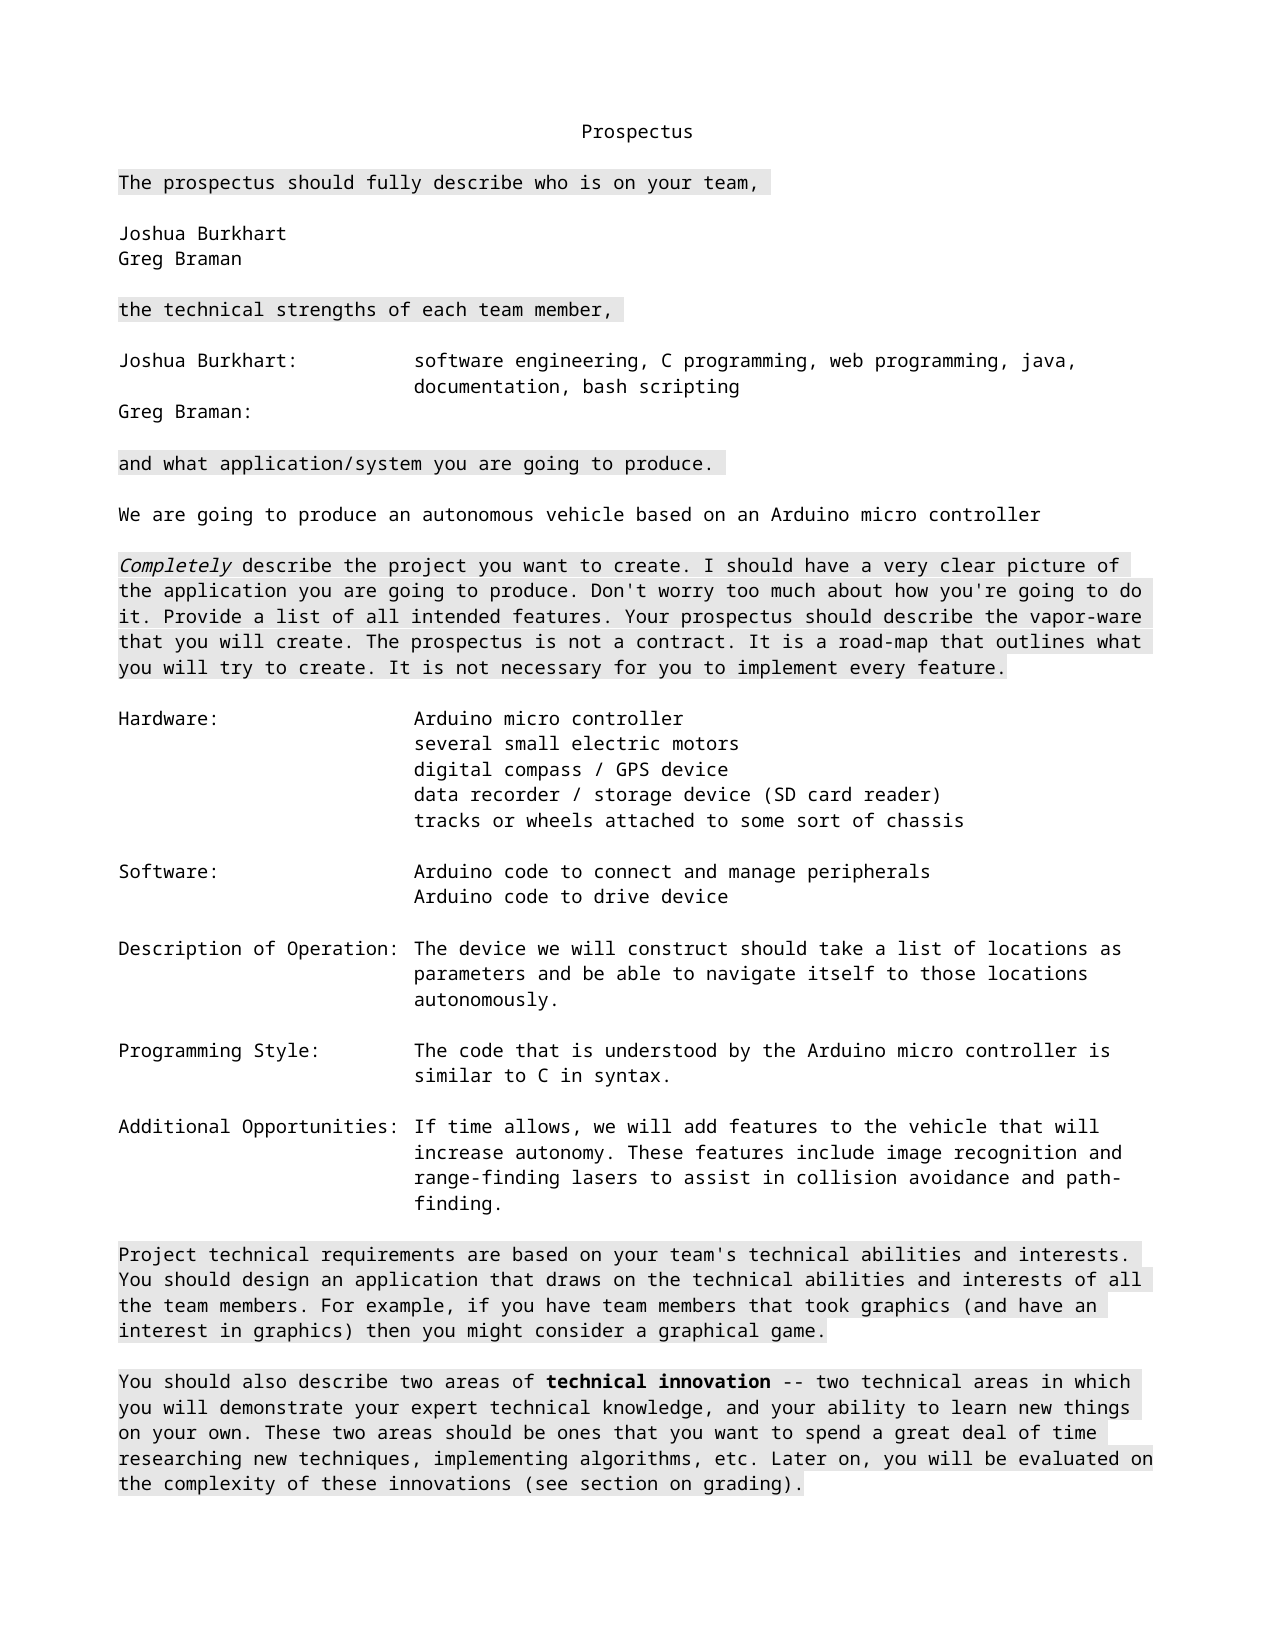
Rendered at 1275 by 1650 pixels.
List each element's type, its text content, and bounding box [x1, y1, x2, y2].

text digital compass / GPS device [118, 756, 1157, 782]
text tracks or wheels attached to some sort of chassis [118, 807, 1157, 833]
text Software: Arduino code to connect and manage peripherals [118, 858, 1157, 884]
text Programming Style: The code that is understood by the Arduino micro controller is similar to C in syntax. [118, 1037, 1157, 1088]
text Description of Operation: The device we will construct should take a list of locations as parameters and be able to navigate itself to those locations autonomously. [118, 935, 1157, 1011]
text Prospectus [118, 118, 1157, 144]
text Hardware: Arduino micro controller [118, 705, 1157, 731]
text data recorder / storage device (SD card reader) [118, 782, 1157, 807]
text several small electric motors [118, 731, 1157, 756]
text The prospectus should fully describe who is on your team, Joshua Burkhart Greg Braman the technical strengths of each team member, Joshua Burkhart: software engineering, C programming, web programming, java, documentation, bash scripting Greg Braman: and what application/system you are going to produce. We are going to produce an autonomous vehicle based on an Arduino micro controller Completely describe the project you want to create. I should have a very clear picture of the application you are going to produce. Don't worry too much about how you're going to do it. Provide a list of all intended features. Your prospectus should describe the vapor-ware that you will create. The prospectus is not a contract. It is a road-map that outlines what you will try to create. It is not necessary for you to implement every feature. [118, 169, 1157, 679]
text Additional Opportunities: If time allows, we will add features to the vehicle that will increase autonomy. These features include image recognition and range-finding lasers to assist in collision avoidance and path- finding. Project technical requirements are based on your team's technical abilities and interests. You should design an application that draws on the technical abilities and interests of all the team members. For example, if you have team members that took graphics (and have an interest in graphics) then you might consider a graphical game. You should also describe two areas of technical innovation -- two technical areas in which you will demonstrate your expert technical knowledge, and your ability to learn new things on your own. These two areas should be ones that you want to spend a great deal of time researching new techniques, implementing algorithms, etc. Later on, you will be evaluated on the complexity of these innovations (see section on grading). [118, 1113, 1157, 1496]
text Arduino code to drive device [118, 884, 1157, 909]
